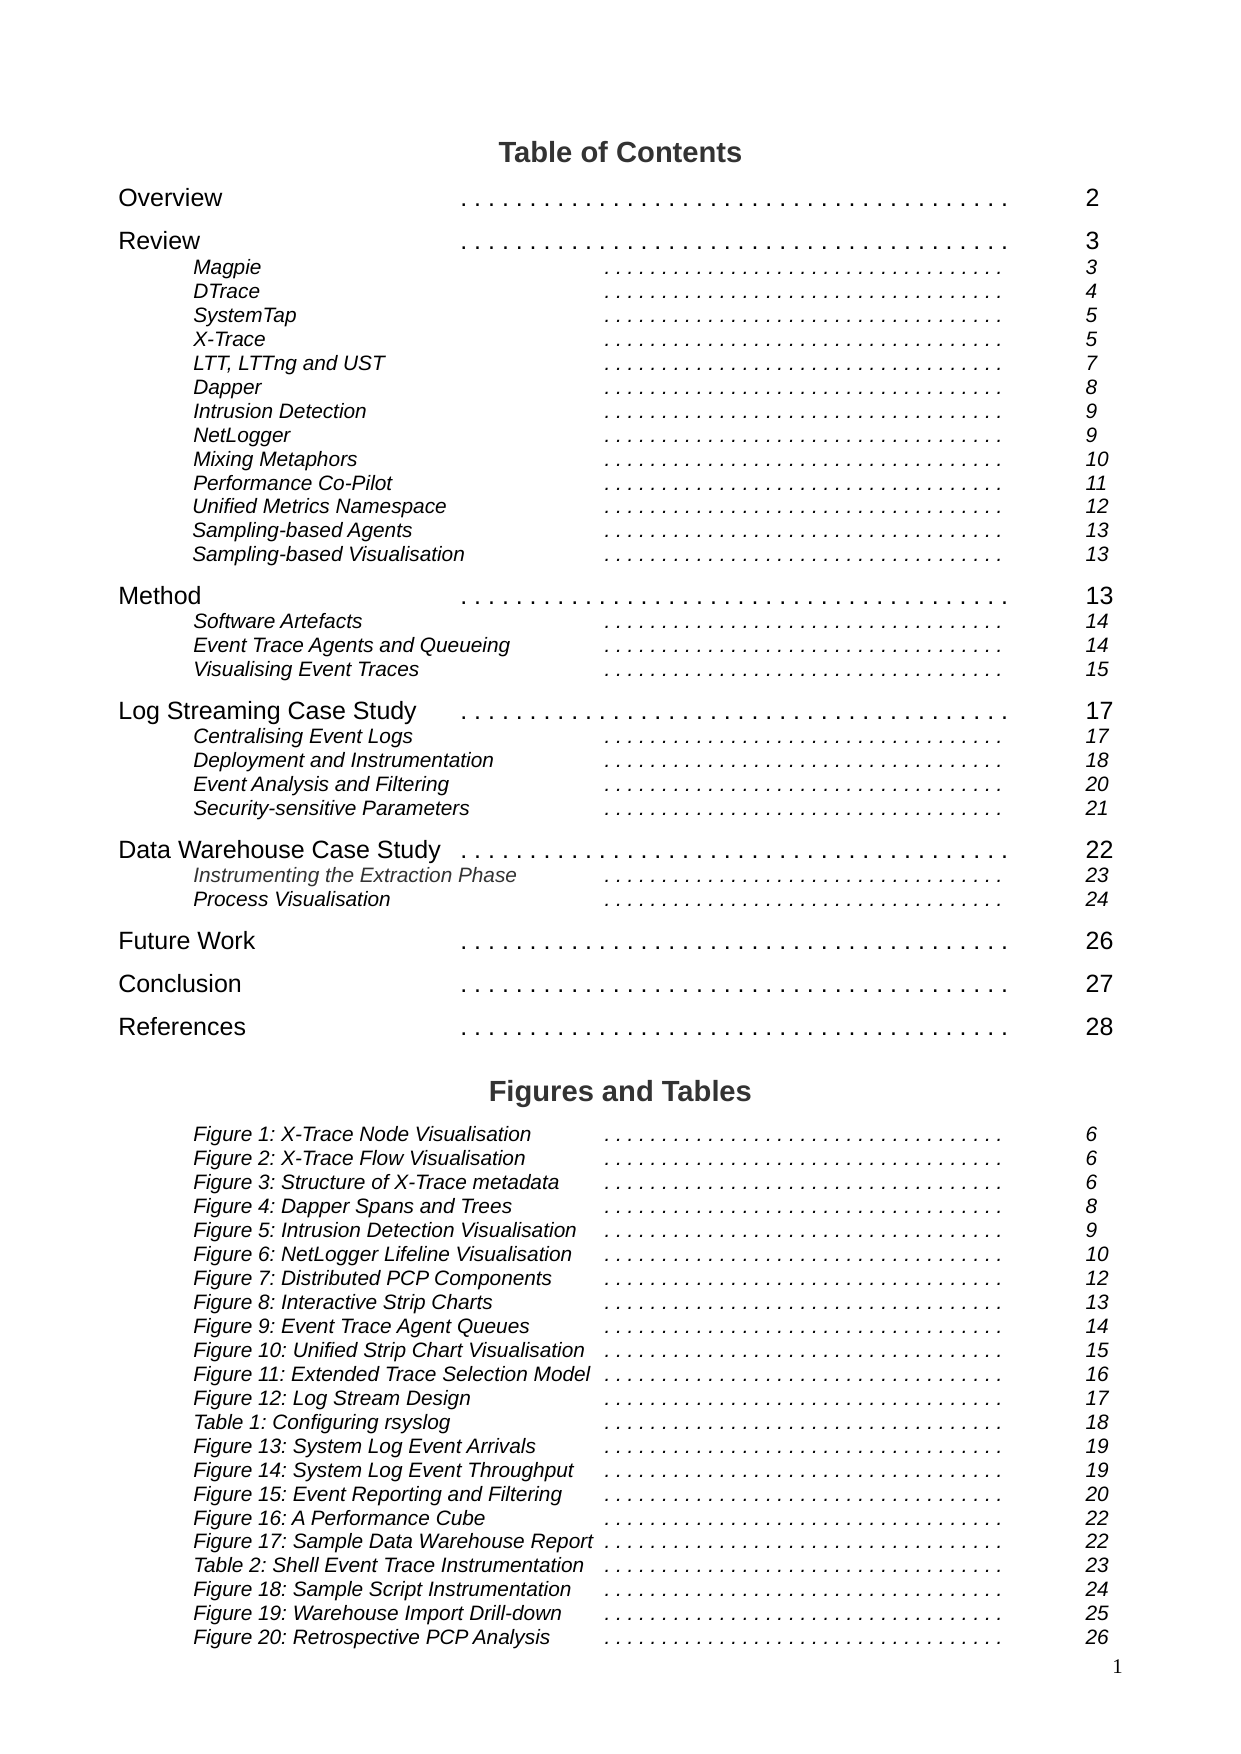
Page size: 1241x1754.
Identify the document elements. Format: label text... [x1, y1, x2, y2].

table_cell . . . . . . . . . . . . . . . . . . . . . . . . . . . . . . . . . . . . . . . . [459, 1012, 1010, 1041]
table_cell 3 4 5 5 7 8 9 9 10 11 12 13 13 [1010, 255, 1120, 566]
table_cell [118, 566, 1120, 581]
table_cell . . . . . . . . . . . . . . . . . . . . . . . . . . . . . . . . . . . . . . . . [459, 969, 1010, 997]
table_cell References [118, 1012, 459, 1041]
table_cell 23 24 [1010, 863, 1120, 911]
table_header 6 6 6 8 9 10 12 13 [1010, 1122, 1120, 1314]
table_cell Magpie DTrace SystemTap X-Trace LTT, LTTng and UST Dapper Intrusion Detection NetLogger Mixing Metaphors Performance Co-Pilot Unified Metrics Namespace Sampling-based Agents Sampling-based Visualisation [118, 255, 599, 566]
table_header Figure 1: X-Trace Node Visualisation Figure 2: X-Trace Flow Visualisation Figure 3: Structure of X-Trace metadata Figure 4: Dapper Spans and Trees Figure 5: Intrusion Detection Visualisation Figure 6: NetLogger Lifeline Visualisation Figure 7: Distributed PCP Components Figure 8: Interactive Strip Charts [118, 1122, 599, 1314]
table_cell . . . . . . . . . . . . . . . . . . . . . . . . . . . . . . . . . . . . . . . . . . . . . . . . . . . . . . . . . . . . . . . . . . . . . . [599, 863, 1010, 911]
table_cell [118, 820, 1120, 834]
table_cell . . . . . . . . . . . . . . . . . . . . . . . . . . . . . . . . . . . . . . . . . . . . . . . . . . . . . . . . . . . . . . . . . . . . . . . . . . . . . . . . . . . . . . . . . . . . . . . . . . . . . . . . . . . . . . . . . . . . . . . . . . . . . . . . . . . . . . . . . . . . [599, 724, 1010, 820]
table_cell Method [118, 581, 459, 609]
table_cell Conclusion [118, 969, 459, 997]
table_cell 22 22 23 24 25 [1010, 1505, 1120, 1625]
table_cell [118, 954, 1120, 969]
table_cell 13 [1010, 581, 1120, 609]
table_cell 14 14 15 [1010, 609, 1120, 681]
table_cell Figure 12: Log Stream Design Table 1: Configuring rsyslog Figure 13: System Log Event Arrivals Figure 14: System Log Event Throughput Figure 15: Event Reporting and Filtering [118, 1386, 599, 1505]
table_cell . . . . . . . . . . . . . . . . . . . . . . . . . . . . . . . . . . . . . . . . [459, 226, 1010, 255]
table_cell [118, 681, 1120, 696]
table_cell Software Artefacts Event Trace Agents and Queueing Visualising Event Traces [118, 609, 599, 681]
table_header . . . . . . . . . . . . . . . . . . . . . . . . . . . . . . . . . . . . . . . . [459, 183, 1010, 212]
table_cell Figure 9: Event Trace Agent Queues Figure 10: Unified Strip Chart Visualisation Figure 11: Extended Trace Selection Model [118, 1314, 599, 1386]
table_cell Review [118, 226, 459, 255]
table_cell Figure 20: Retrospective PCP Analysis [118, 1625, 599, 1649]
table_cell 17 18 20 21 [1010, 724, 1120, 820]
table_cell 17 [1010, 696, 1120, 724]
table_cell . . . . . . . . . . . . . . . . . . . . . . . . . . . . . . . . . . . . . . . . . . . . . . . . . . . . . . . . . . . . . . . . . . . . . . . . . . . . . . . . . . . . . . . . . . . . . . . . . . . . . . . . . . . . . . . . . . . . . . . . . . . . . . . . . . . . . . . . . . . . . . . . . . . . . . . . . . . . . . . . . . . . . . . . . . . . . . . . . . . . . . . . . . . . . . . . . . . . . . . . . . . . . . . . . . . . . . . . . . . . . . . . . . . . . . . . . . . . . . . . . . . . . . . . . . . . . . . . . . . . . . . . . . . . . . . . . . . . . . . . . . . . . . . . . . . . . . . . . . . . . . . . . . . . . . . . . . . . . . . . . . . . . . . . . . . . . . . . . . . . . . . . . . . . . . . . . . . . . . . . . . . . . . . . . . . . . . . . . . . . . . . . . . . . . . . . . . . . . . . . . . . . . . . . . . . . . . . . . . . . . . . . . . . . . . . . . . . . . . . . . . . . . . . . . . . . . . . [599, 255, 1010, 566]
table_cell [118, 911, 1120, 926]
table_cell 17 18 19 19 20 [1010, 1386, 1120, 1505]
table_cell 26 [1010, 1625, 1120, 1649]
table_cell . . . . . . . . . . . . . . . . . . . . . . . . . . . . . . . . . . . . . . . . [459, 581, 1010, 609]
table_cell 3 [1010, 226, 1120, 255]
table_cell . . . . . . . . . . . . . . . . . . . . . . . . . . . . . . . . . . . [599, 1625, 1010, 1649]
text Figures and Tables [118, 1074, 1122, 1108]
table_cell . . . . . . . . . . . . . . . . . . . . . . . . . . . . . . . . . . . . . . . . . . . . . . . . . . . . . . . . . . . . . . . . . . . . . . . . . . . . . . . . . . . . . . . . . . . . . . . . . . . . . . . . . . . . . . . . . . . . . . . . . . . . . . . . . . . . . . . . . . . . . . . . . . . . . . . . . . . . . . . . . . . . . . . . . . . . . . . [599, 1505, 1010, 1625]
text Table of Contents [118, 135, 1122, 168]
table_header 2 [1010, 183, 1120, 212]
table_cell 27 [1010, 969, 1120, 997]
table_cell . . . . . . . . . . . . . . . . . . . . . . . . . . . . . . . . . . . . . . . . [459, 926, 1010, 954]
table_cell Future Work [118, 926, 459, 954]
table_cell Centralising Event Logs Deployment and Instrumentation Event Analysis and Filtering Security-sensitive Parameters [118, 724, 599, 820]
table_header . . . . . . . . . . . . . . . . . . . . . . . . . . . . . . . . . . . . . . . . . . . . . . . . . . . . . . . . . . . . . . . . . . . . . . . . . . . . . . . . . . . . . . . . . . . . . . . . . . . . . . . . . . . . . . . . . . . . . . . . . . . . . . . . . . . . . . . . . . . . . . . . . . . . . . . . . . . . . . . . . . . . . . . . . . . . . . . . . . . . . . . . . . . . . . . . . . . . . . . . . . . . . . . . . . . . . . . . . . . . . . . . . . . . . . . . . . . . . . . . . . . . . . . . . . . . . . . . . . . . . . . . . . . . . . . . . . . . . . . . [599, 1122, 1010, 1314]
table_cell . . . . . . . . . . . . . . . . . . . . . . . . . . . . . . . . . . . . . . . . [459, 696, 1010, 724]
table_cell 14 15 16 [1010, 1314, 1120, 1386]
table_cell . . . . . . . . . . . . . . . . . . . . . . . . . . . . . . . . . . . . . . . . . . . . . . . . . . . . . . . . . . . . . . . . . . . . . . . . . . . . . . . . . . . . . . . . . . . . . . . . . . . . . . . . . . . . . . . . . . . . . . . . . . . . . . . . . . . . . . . . . . . . . . . . . . . . . . . . . . . . . . . . . . . . . . . . . . . . . . . [599, 1386, 1010, 1505]
table_cell 22 [1010, 835, 1120, 863]
table_cell 28 [1010, 1012, 1120, 1041]
table_cell Instrumenting the Extraction Phase Process Visualisation [118, 863, 599, 911]
table_cell 26 [1010, 926, 1120, 954]
table_cell [118, 212, 1120, 226]
table_cell . . . . . . . . . . . . . . . . . . . . . . . . . . . . . . . . . . . . . . . . [459, 835, 1010, 863]
table_header Overview [118, 183, 459, 212]
table_cell . . . . . . . . . . . . . . . . . . . . . . . . . . . . . . . . . . . . . . . . . . . . . . . . . . . . . . . . . . . . . . . . . . . . . . . . . . . . . . . . . . . . . . . . . . . . . . . . . . . . . . . . . [599, 1314, 1010, 1386]
table_cell Figure 16: A Performance Cube Figure 17: Sample Data Warehouse Report Table 2: Shell Event Trace Instrumentation Figure 18: Sample Script Instrumentation Figure 19: Warehouse Import Drill-down [118, 1505, 599, 1625]
table_cell Data Warehouse Case Study [118, 835, 459, 863]
table_cell . . . . . . . . . . . . . . . . . . . . . . . . . . . . . . . . . . . . . . . . . . . . . . . . . . . . . . . . . . . . . . . . . . . . . . . . . . . . . . . . . . . . . . . . . . . . . . . . . . . . . . . . . [599, 609, 1010, 681]
table_cell [118, 998, 1120, 1012]
table_cell Log Streaming Case Study [118, 696, 459, 724]
